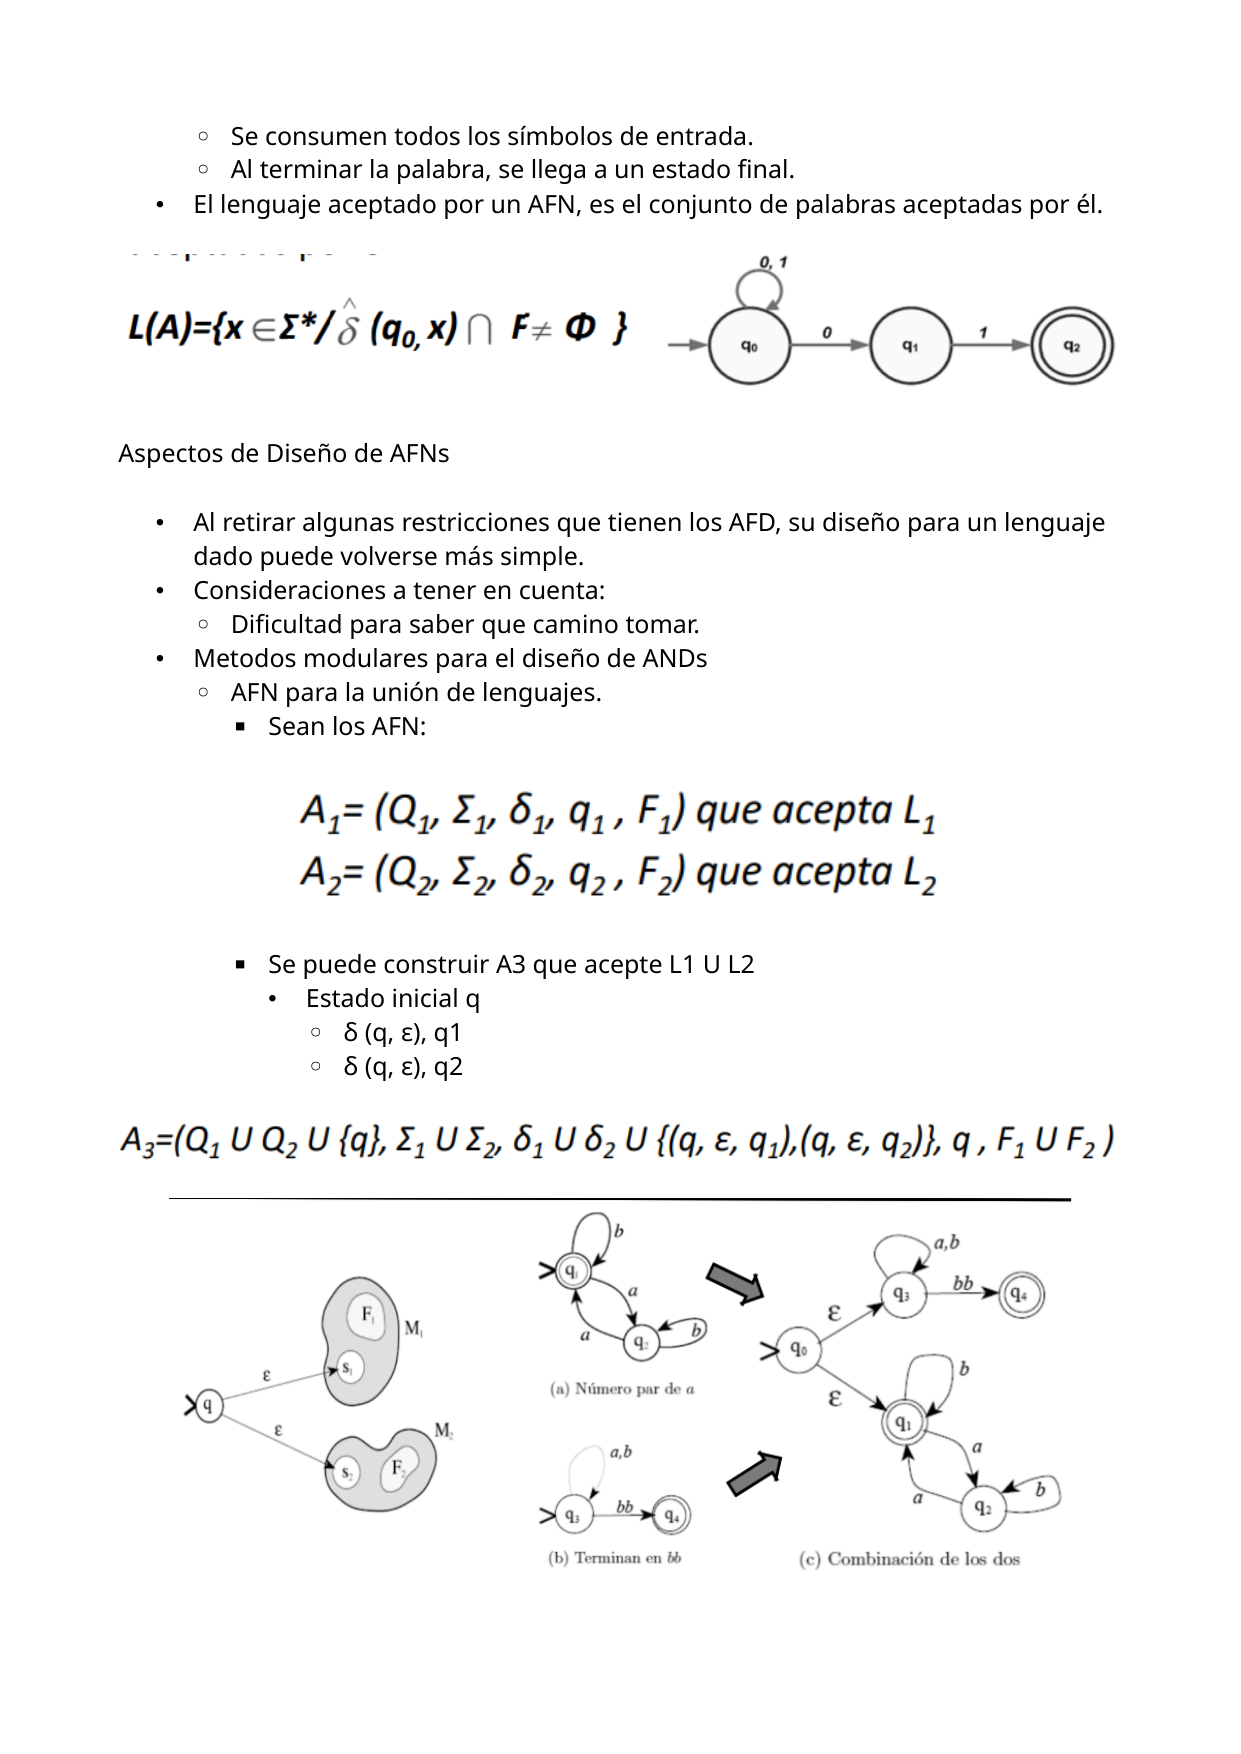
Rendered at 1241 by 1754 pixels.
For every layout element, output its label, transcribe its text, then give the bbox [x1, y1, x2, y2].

list Dificultad para saber que camino tomar. [193, 606, 1122, 641]
picture [169, 1198, 1072, 1584]
list Estado inicial q [268, 981, 1122, 1015]
list Sean los AFN: [231, 709, 1122, 743]
text Aspectos de Diseño de AFNs [118, 436, 1122, 470]
list δ (q, ε), q2 [306, 1049, 1122, 1083]
list Se puede construir A3 que acepte L1 U L2 [231, 947, 1122, 981]
list Al terminar la palabra, se llega a un estado final. [193, 152, 1122, 186]
picture [118, 254, 1123, 402]
list Se consumen todos los símbolos de entrada. [193, 118, 1122, 152]
list AFN para la unión de lenguajes. [193, 674, 1122, 709]
list El lenguaje aceptado por un AFN, es el conjunto de palabras aceptadas por él. [156, 186, 1122, 220]
list Consideraciones a tener en cuenta: [156, 572, 1122, 606]
picture [118, 1117, 1123, 1165]
list Metodos modulares para el diseño de ANDs [156, 641, 1122, 674]
picture [291, 776, 949, 913]
list Al retirar algunas restricciones que tienen los AFD, su diseño para un lenguaje dado puede volverse más simple. [156, 504, 1122, 572]
list δ (q, ε), q1 [306, 1015, 1122, 1049]
